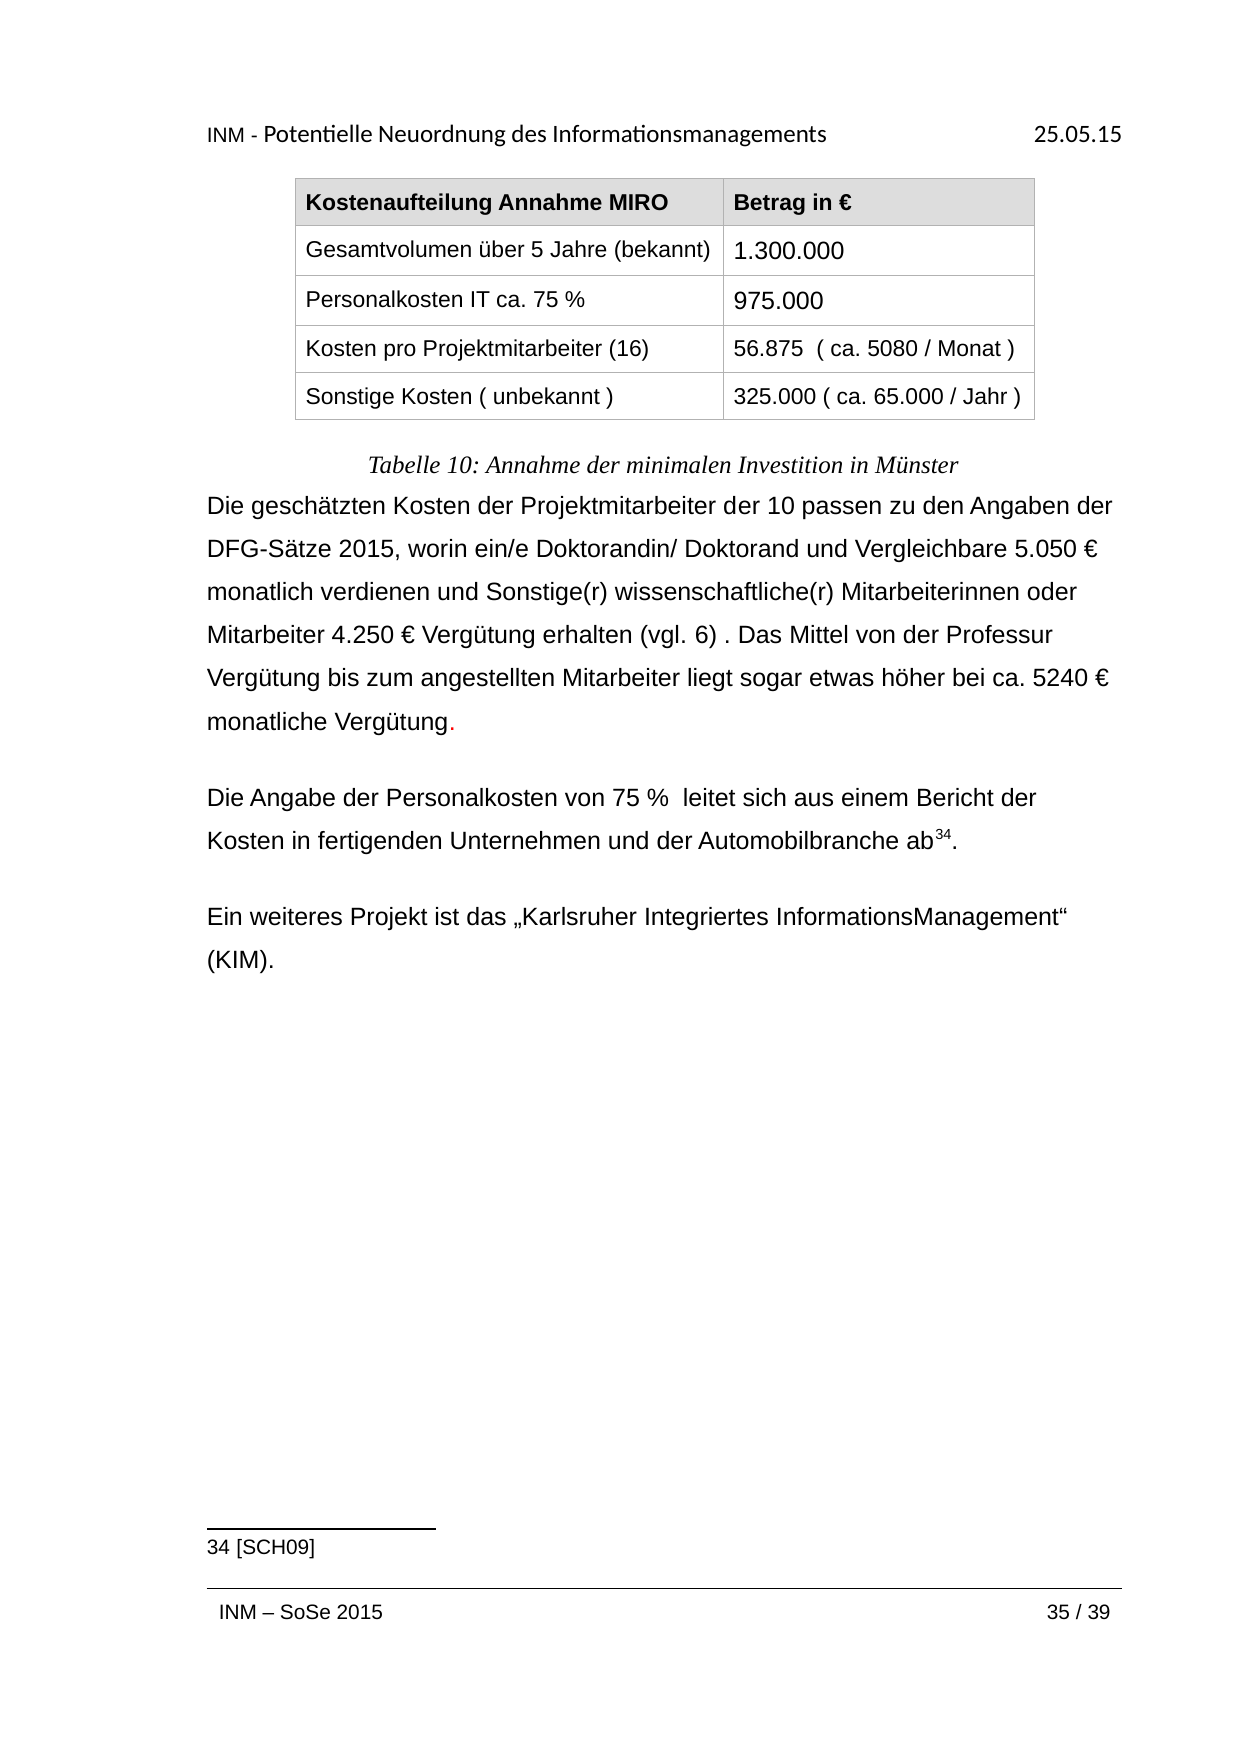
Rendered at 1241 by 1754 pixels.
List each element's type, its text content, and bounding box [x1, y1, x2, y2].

table_cell 1.300.000 [724, 226, 1034, 275]
table_cell 325.000 ( ca. 65.000 / Jahr ) [724, 373, 1034, 419]
table_cell 975.000 [724, 276, 1034, 325]
text Tabelle 10: Annahme der minimalen Investition in Münster [207, 450, 1122, 478]
text Die geschätzten Kosten der Projektmitarbeiter der Tabelle 10 passen zu den Angaben der DFG-Sätze 2015, worin ein/e Doktorandin/ Doktorand und Vergleichbare 5.050 € monatlich verdienen und Sonstige(r) wissenschaftliche(r) Mitarbeiterinnen oder Mitarbeiter 4.250 € Vergütung erhalten (vgl. Tabelle 6) . Das Mittel von der Professur Vergütung bis zum angestellten Mitarbeiter liegt sogar etwas höher bei ca. 5240 € monatliche Vergütung. [207, 491, 1122, 735]
table_cell Personalkosten IT ca. 75 % [296, 276, 723, 325]
table_header Kostenaufteilung Annahme MIRO [296, 179, 723, 225]
table_cell 56.875 ( ca. 5080 / Monat ) [724, 326, 1034, 372]
text Die Angabe der Personalkosten von 75 % leitet sich aus einem Bericht der Kosten in fertigenden Unternehmen und der Automobilbranche ab. [207, 783, 1122, 854]
text [SCH09] [207, 1535, 1122, 1559]
table_cell Kosten pro Projektmitarbeiter (16) [296, 326, 723, 372]
table_cell Sonstige Kosten ( unbekannt ) [296, 373, 723, 419]
text Ein weiteres Projekt ist das „Karlsruher Integriertes InformationsManagement“ (KIM). [207, 902, 1122, 974]
table_header Betrag in € [724, 179, 1034, 225]
table_cell Gesamtvolumen über 5 Jahre (bekannt) [296, 226, 723, 275]
